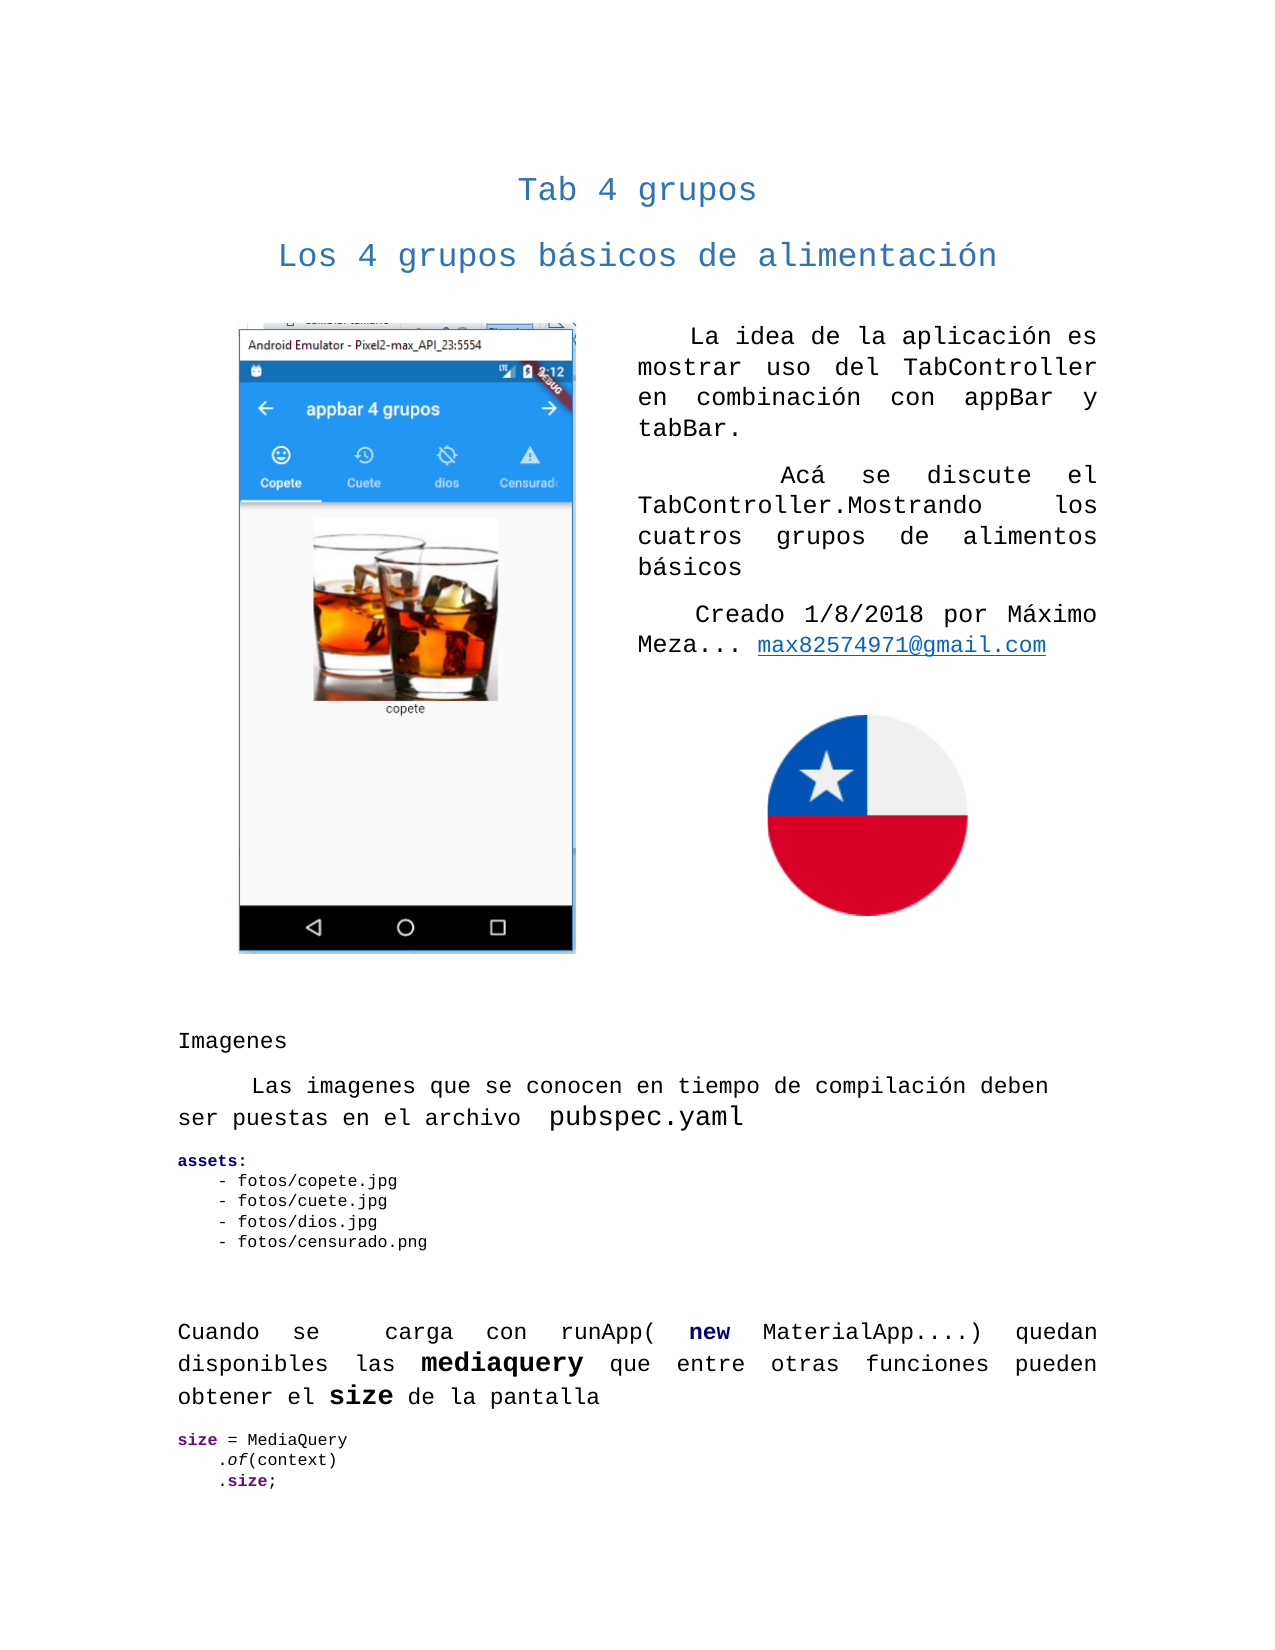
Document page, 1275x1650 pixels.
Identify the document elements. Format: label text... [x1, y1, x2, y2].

text - fotos/censurado.png [177, 1233, 1098, 1252]
text - fotos/copete.jpg [177, 1172, 1098, 1191]
text - fotos/dios.jpg [177, 1213, 1098, 1232]
text - fotos/cuete.jpg [177, 1193, 1098, 1212]
text Cuando se carga con runApp( new MaterialApp....) quedan disponibles las mediaquery que entre otras funciones pueden obtener el size de la pantalla [177, 1320, 1098, 1412]
subtitle Tab 4 grupos [177, 173, 1098, 210]
text .of(context) [177, 1452, 1098, 1471]
picture [238, 323, 577, 954]
picture [767, 715, 968, 916]
table_header [177, 324, 637, 985]
text Las imagenes que se conocen en tiempo de compilación deben ser puestas en el archivo pubspec.yaml [177, 1074, 1098, 1133]
text Imagenes [177, 1029, 1098, 1055]
subtitle Los 4 grupos básicos de alimentación [177, 238, 1098, 276]
text size = MediaQuery [177, 1431, 1098, 1450]
table_header La idea de la aplicación es mostrar uso del TabController en combinación con appBar y tabBar. Acá se discute el TabController.Mostrando los cuatros grupos de alimentos básicos Creado 1/8/2018 por Máximo Meza... max82574971@gmail.com [638, 324, 1098, 985]
text .size; [177, 1472, 1098, 1491]
text assets: [177, 1152, 1098, 1171]
